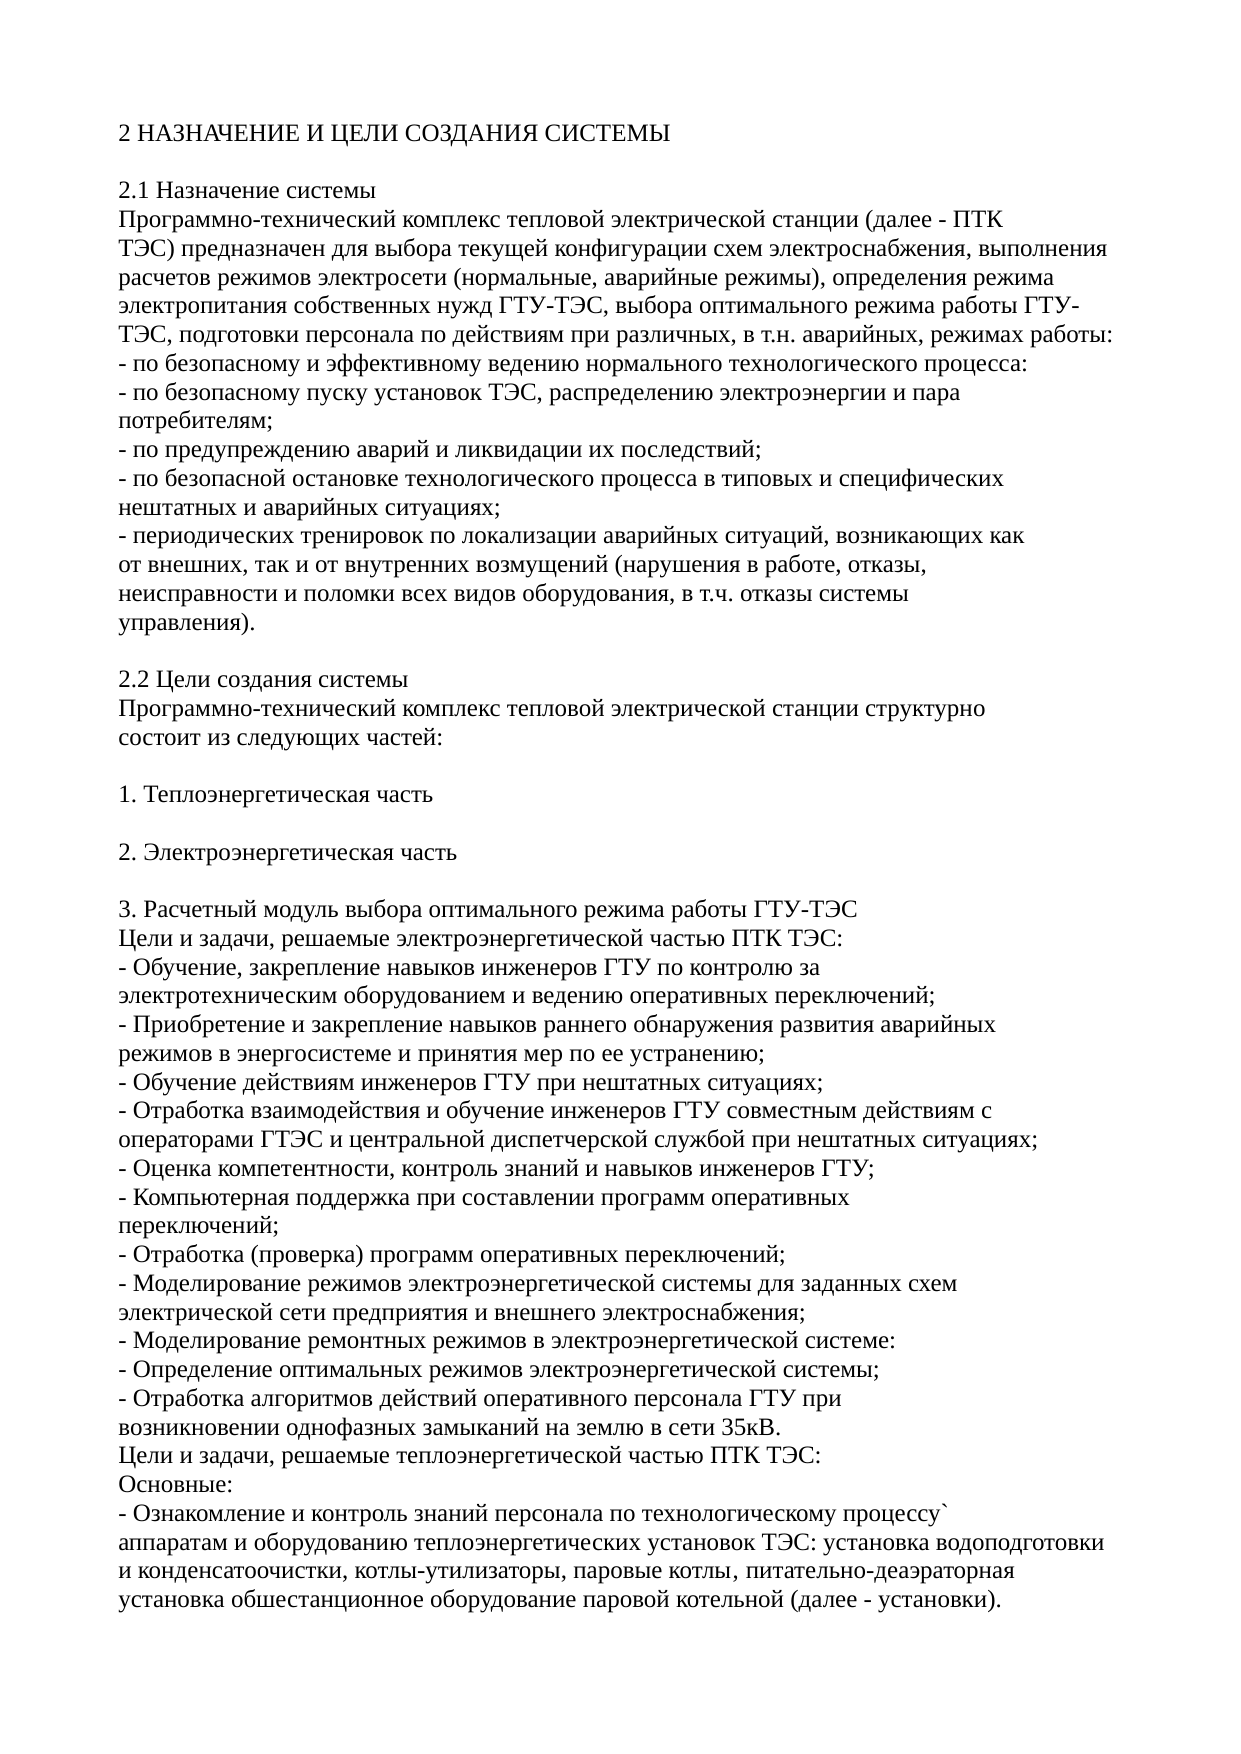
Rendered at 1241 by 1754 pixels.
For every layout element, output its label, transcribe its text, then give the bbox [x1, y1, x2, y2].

text ТЭС, подготовки персонала по действиям при различных, в т.н. аварийных, режимах работы: [118, 319, 1122, 348]
text - Оценка компетентности, контроль знаний и навыков инженеров ГТУ; [118, 1153, 1122, 1182]
text - Отработка взаимодействия и обучение инженеров ГТУ совместным действиям с [118, 1096, 1122, 1124]
text - Определение оптимальных режимов электроэнергетической системы; [118, 1354, 1122, 1383]
text 2. Электроэнергетическая часть [118, 837, 1122, 866]
text неисправности и поломки всех видов оборудования, в т.ч. отказы системы [118, 578, 1122, 607]
text 2.1 Назначение системы [118, 176, 1122, 204]
text и конденсатоочистки, котлы-утилизаторы, паровые котлы‚ питательно-деаэраторная [118, 1556, 1122, 1584]
text нештатных и аварийных ситуациях; [118, 492, 1122, 521]
text Цели и задачи, решаемые электроэнергетической частью ПТК ТЭС: [118, 923, 1122, 952]
text 3. Расчетный модуль выбора оптимального режима работы ГТУ-ТЭС [118, 894, 1122, 923]
text Программно-технический комплекс тепловой электрической станции (далее - ПТК [118, 204, 1122, 233]
text возникновении однофазных замыканий на землю в сети 35кВ. [118, 1412, 1122, 1441]
text режимов в энергосистеме и принятия мер по ее устранению; [118, 1038, 1122, 1067]
text электрической сети предприятия и внешнего электроснабжения; [118, 1297, 1122, 1326]
text - Моделирование ремонтных режимов в электроэнергетической системе: [118, 1326, 1122, 1354]
text управления). [118, 607, 1122, 636]
text Программно-технический комплекс тепловой электрической станции структурно [118, 693, 1122, 722]
text Цели и задачи, решаемые теплоэнергетической частью ПТК ТЭС: [118, 1441, 1122, 1469]
text 2 НАЗНАЧЕНИЕ И ЦЕЛИ СОЗДАНИЯ СИСТЕМЫ [118, 118, 1122, 147]
text - Приобретение и закрепление навыков раннего обнаружения развития аварийных [118, 1009, 1122, 1038]
text - по безопасной остановке технологического процесса в типовых и специфических [118, 463, 1122, 492]
text переключений; [118, 1211, 1122, 1239]
text потребителям; [118, 406, 1122, 434]
text - Моделирование режимов электроэнергетической системы для заданных схем [118, 1268, 1122, 1297]
text - по безопасному пуску установок ТЭС, распределению электроэнергии и пара [118, 377, 1122, 406]
text - периодических тренировок по локализации аварийных ситуаций, возникающих как [118, 521, 1122, 549]
text состоит из следующих частей: [118, 722, 1122, 751]
text ТЭС) предназначен для выбора текущей конфигурации схем электроснабжения, выполнения [118, 233, 1122, 262]
text - по безопасному и эффективному ведению нормального технологического процесса: [118, 348, 1122, 377]
text установка обшестанционное оборудование паровой котельной (далее - установки). [118, 1584, 1122, 1613]
text электропитания собственных нужд ГТУ-ТЭС, выбора оптимального режима работы ГТУ- [118, 291, 1122, 319]
text Основные: [118, 1469, 1122, 1498]
text - Обучение действиям инженеров ГТУ при нештатных ситуациях; [118, 1067, 1122, 1096]
text - Отработка алгоритмов действий оперативного персонала ГТУ при [118, 1383, 1122, 1412]
text - Обучение, закрепление навыков инженеров ГТУ по контролю за [118, 952, 1122, 981]
text - Компьютерная поддержка при составлении программ оперативных [118, 1182, 1122, 1211]
text 2.2 Цели создания системы [118, 664, 1122, 693]
text от внешних, так и от внутренних возмущений (нарушения в работе, отказы, [118, 549, 1122, 578]
text - Отработка (проверка) программ оперативных переключений; [118, 1239, 1122, 1268]
text аппаратам и оборудованию теплоэнергетических установок ТЭС: установка водоподготовки [118, 1527, 1122, 1556]
text - по предупреждению аварий и ликвидации их последствий; [118, 434, 1122, 463]
text электротехническим оборудованием и ведению оперативных переключений; [118, 981, 1122, 1009]
text - Ознакомление и контроль знаний персонала по технологическому процессу` [118, 1498, 1122, 1527]
text 1. Теплоэнергетическая часть [118, 779, 1122, 808]
text операторами ГТЭС и центральной диспетчерской службой при нештатных ситуациях; [118, 1124, 1122, 1153]
text расчетов режимов электросети (нормальные, аварийные режимы), определения режима [118, 262, 1122, 291]
